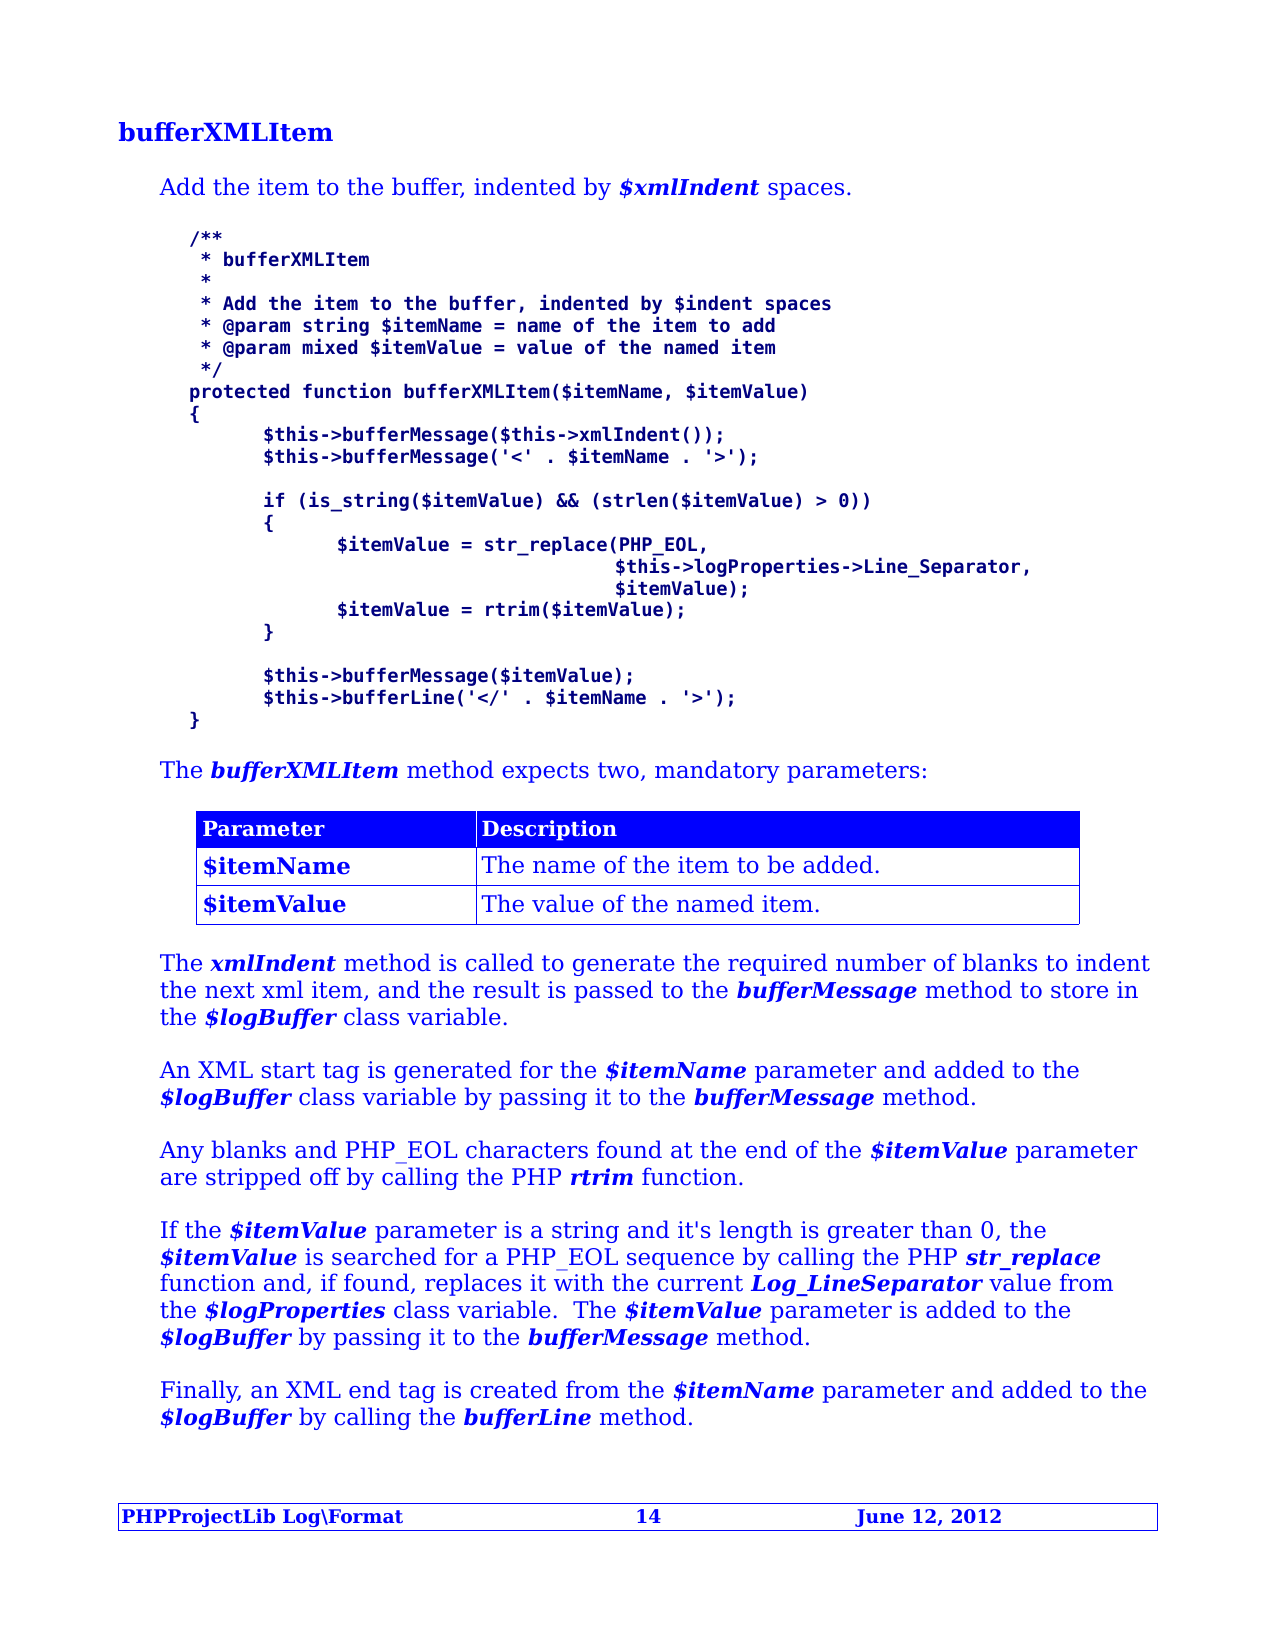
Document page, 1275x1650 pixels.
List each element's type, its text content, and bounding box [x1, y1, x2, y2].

list $this->bufferMessage($this->xmlIndent()); [189, 424, 1157, 446]
list } [189, 709, 1157, 731]
list * @param string $itemName = name of the item to add [189, 315, 1157, 337]
list $this->bufferLine('</' . $itemName . '>'); [189, 687, 1157, 709]
list $itemValue = rtrim($itemValue); [189, 599, 1157, 621]
list } [189, 621, 1157, 643]
table_cell $itemValue [197, 886, 476, 923]
table_cell The name of the item to be added. [477, 848, 1079, 885]
list $itemValue = str_replace(PHP_EOL, [189, 534, 1157, 556]
list */ [189, 359, 1157, 381]
text If the $itemValue parameter is a string and it's length is greater than 0, the $itemValue is searched for a PHP_EOL sequence by calling the PHP str_replace function and, if found, replaces it with the current Log_LineSeparator value from the $logProperties class variable. The $itemValue parameter is added to the $logBuffer by passing it to the bufferMessage method. [159, 1217, 1157, 1350]
text Finally, an XML end tag is created from the $itemName parameter and added to the $logBuffer by calling the bufferLine method. [159, 1377, 1157, 1430]
list { [189, 512, 1157, 534]
table_cell The value of the named item. [477, 886, 1079, 923]
list * bufferXMLItem [189, 249, 1157, 271]
text The bufferXMLItem method expects two, mandatory parameters: [159, 757, 1157, 784]
list * [189, 271, 1157, 293]
list * @param mixed $itemValue = value of the named item [189, 337, 1157, 359]
text The xmlIndent method is called to generate the required number of blanks to indent the next xml item, and the result is passed to the bufferMessage method to store in the $logBuffer class variable. [159, 950, 1157, 1030]
list $this->logProperties->Line_Separator, [189, 556, 1157, 577]
list /** [189, 227, 1157, 249]
table_header Parameter [197, 812, 476, 847]
list $this->bufferMessage('<' . $itemName . '>'); [189, 446, 1157, 468]
table_cell $itemName [197, 848, 476, 885]
text Any blanks and PHP_EOL characters found at the end of the $itemValue parameter are stripped off by calling the PHP rtrim function. [159, 1137, 1157, 1190]
list protected function bufferXMLItem($itemName, $itemValue) [189, 381, 1157, 402]
list $this->bufferMessage($itemValue); [189, 665, 1157, 687]
title bufferXMLItem [118, 118, 1157, 147]
list $itemValue); [189, 577, 1157, 599]
text Add the item to the buffer, indented by $xmlIndent spaces. [159, 174, 1157, 201]
text An XML start tag is generated for the $itemName parameter and added to the $logBuffer class variable by passing it to the bufferMessage method. [159, 1057, 1157, 1110]
list if (is_string($itemValue) && (strlen($itemValue) > 0)) [189, 490, 1157, 512]
table_header Description [477, 812, 1079, 847]
list { [189, 402, 1157, 424]
list * Add the item to the buffer, indented by $indent spaces [189, 293, 1157, 315]
